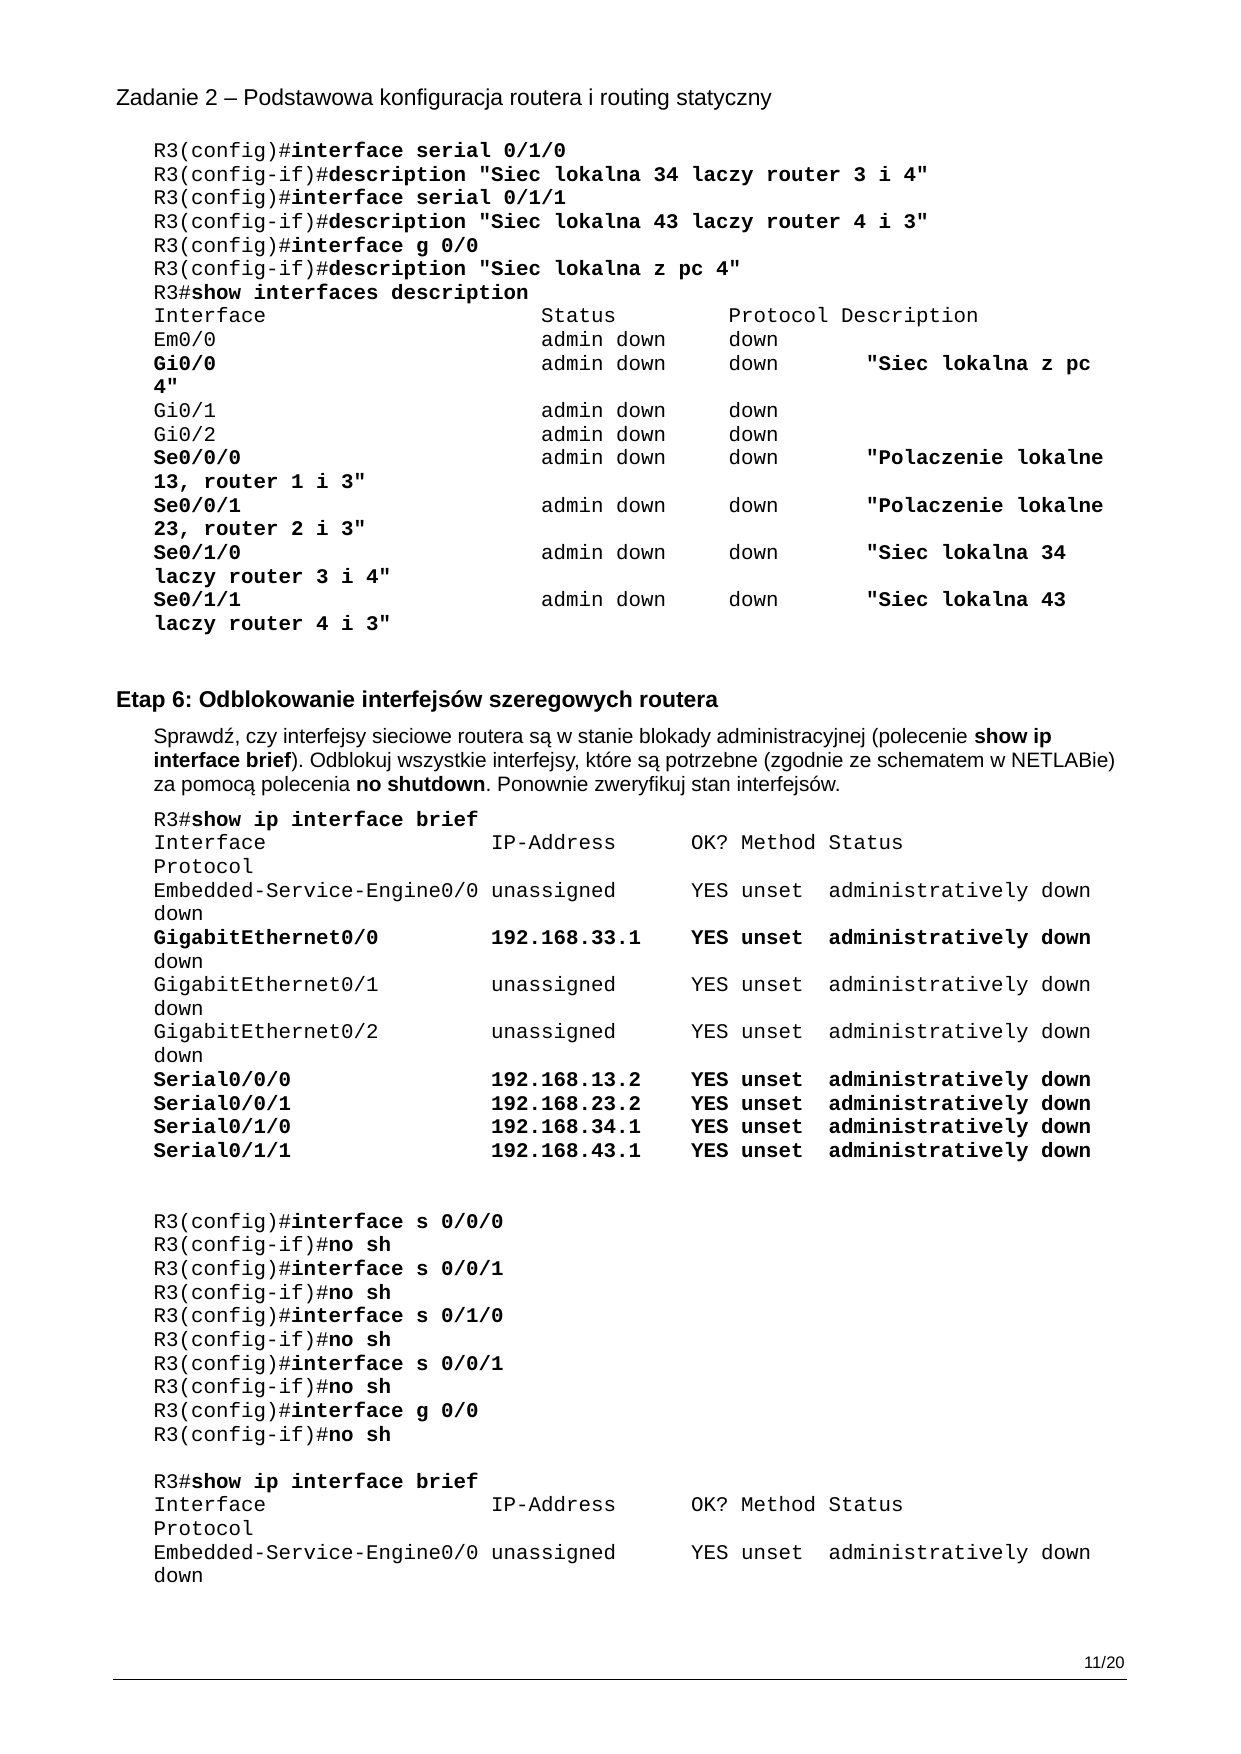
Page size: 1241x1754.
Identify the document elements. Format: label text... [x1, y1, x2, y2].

text GigabitEthernet0/0 192.168.33.1 YES unset administratively down [153, 927, 1124, 951]
text R3(config)#interface serial 0/1/0 [153, 140, 1124, 164]
text R3(config-if)#no sh [153, 1234, 1124, 1258]
text R3(config)#interface s 0/0/1 [153, 1353, 1124, 1376]
text R3#show ip interface brief [153, 1471, 1124, 1494]
text R3(config-if)#description "Siec lokalna 43 laczy router 4 i 3" [153, 211, 1124, 234]
text R3(config-if)#no sh [153, 1329, 1124, 1353]
text down [153, 951, 1124, 974]
text R3(config)#interface g 0/0 [153, 234, 1124, 258]
text Sprawdź, czy interfejsy sieciowe routera są w stanie blokady administracyjnej (polecenie show ip interface brief). Odblokuj wszystkie interfejsy, które są potrzebne (zgodnie ze schematem w NETLABie) za pomocą polecenia no shutdown. Ponownie zweryfikuj stan interfejsów. [153, 724, 1124, 796]
text R3(config)#interface s 0/0/0 [153, 1211, 1124, 1234]
list Odblokowanie interfejsów szeregowych routera [116, 686, 1124, 712]
text Em0/0 admin down down [153, 329, 1124, 353]
text R3(config-if)#no sh [153, 1423, 1124, 1447]
text Serial0/0/0 192.168.13.2 YES unset administratively down [153, 1069, 1124, 1092]
text Serial0/0/1 192.168.23.2 YES unset administratively down [153, 1092, 1124, 1116]
text Interface IP-Address OK? Method Status Protocol [153, 1494, 1124, 1542]
text Gi0/2 admin down down [153, 424, 1124, 447]
text R3(config)#interface s 0/1/0 [153, 1305, 1124, 1329]
text GigabitEthernet0/2 unassigned YES unset administratively down down [153, 1022, 1124, 1069]
text Interface Status Protocol Description [153, 306, 1124, 329]
text Embedded-Service-Engine0/0 unassigned YES unset administratively down down [153, 1542, 1124, 1589]
text Embedded-Service-Engine0/0 unassigned YES unset administratively down down [153, 880, 1124, 927]
text R3(config-if)#no sh [153, 1282, 1124, 1305]
text Se0/0/0 admin down down "Polaczenie lokalne 13, router 1 i 3" [153, 447, 1124, 495]
text Serial0/1/1 192.168.43.1 YES unset administratively down [153, 1140, 1124, 1163]
text Gi0/0 admin down down "Siec lokalna z pc 4" [153, 353, 1124, 400]
text Se0/1/1 admin down down "Siec lokalna 43 laczy router 4 i 3" [153, 589, 1124, 637]
text R3(config-if)#no sh [153, 1376, 1124, 1400]
text Interface IP-Address OK? Method Status Protocol [153, 832, 1124, 880]
text R3(config)#interface s 0/0/1 [153, 1258, 1124, 1282]
text R3#show interfaces description [153, 282, 1124, 306]
text Se0/1/0 admin down down "Siec lokalna 34 laczy router 3 i 4" [153, 542, 1124, 589]
text Gi0/1 admin down down [153, 400, 1124, 424]
text R3(config)#interface g 0/0 [153, 1400, 1124, 1423]
text R3#show ip interface brief [153, 809, 1124, 832]
text R3(config-if)#description "Siec lokalna z pc 4" [153, 258, 1124, 282]
text R3(config)#interface serial 0/1/1 [153, 187, 1124, 211]
text GigabitEthernet0/1 unassigned YES unset administratively down down [153, 974, 1124, 1022]
text R3(config-if)#description "Siec lokalna 34 laczy router 3 i 4" [153, 164, 1124, 187]
text Serial0/1/0 192.168.34.1 YES unset administratively down [153, 1116, 1124, 1140]
text Se0/0/1 admin down down "Polaczenie lokalne 23, router 2 i 3" [153, 495, 1124, 542]
